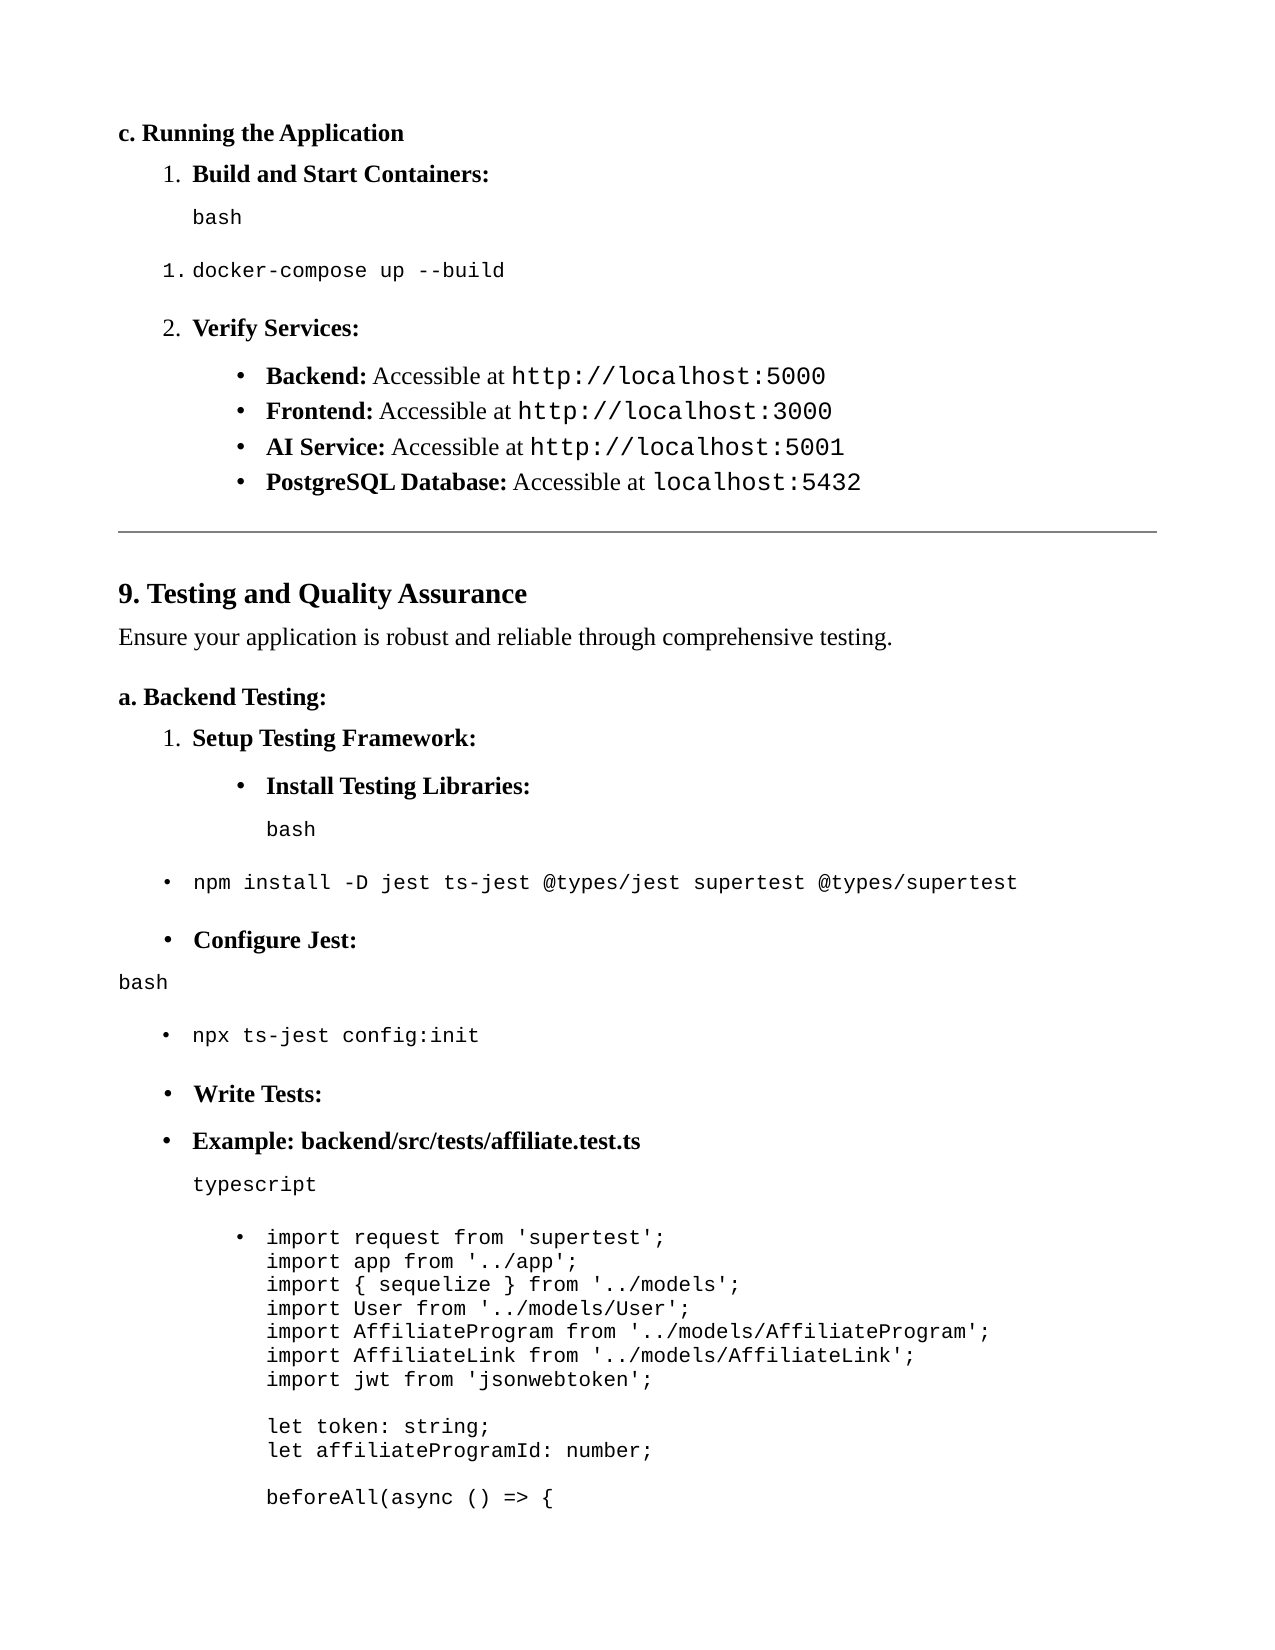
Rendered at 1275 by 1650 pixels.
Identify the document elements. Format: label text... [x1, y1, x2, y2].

list Frontend: Accessible at http://localhost:3000 [236, 396, 1157, 427]
list Write Tests: [164, 1079, 1157, 1107]
list docker-compose up --build [162, 260, 1157, 284]
list import AffiliateProgram from '../models/AffiliateProgram'; [236, 1322, 1157, 1345]
list beforeAll(async () => { [236, 1487, 1157, 1511]
text bash [118, 972, 1157, 996]
list Install Testing Libraries: [236, 771, 1157, 800]
list import request from 'supertest'; [236, 1227, 1157, 1251]
list import User from '../models/User'; [236, 1298, 1157, 1322]
list bash [236, 818, 1157, 842]
text Ensure your application is robust and reliable through comprehensive testing. [118, 622, 1157, 651]
list Build and Start Containers: [162, 159, 1157, 188]
list import app from '../app'; [236, 1251, 1157, 1274]
list let affiliateProgramId: number; [236, 1440, 1157, 1463]
list Verify Services: [162, 313, 1157, 342]
list Setup Testing Framework: [162, 723, 1157, 752]
list import AffiliateLink from '../models/AffiliateLink'; [236, 1345, 1157, 1369]
subtitle c. Running the Application [118, 118, 1157, 147]
list AI Service: Accessible at http://localhost:5001 [236, 432, 1157, 462]
list let token: string; [236, 1416, 1157, 1440]
subtitle 9. Testing and Quality Assurance [118, 576, 1157, 609]
list PostgreSQL Database: Accessible at localhost:5432 [236, 467, 1157, 498]
list import { sequelize } from '../models'; [236, 1274, 1157, 1298]
list npm install -D jest ts-jest @types/jest supertest @types/supertest [164, 872, 1157, 895]
list npx ts-jest config:init [162, 1026, 1157, 1049]
list bash [162, 207, 1157, 231]
list Backend: Accessible at http://localhost:5000 [236, 361, 1157, 392]
list import jwt from 'jsonwebtoken'; [236, 1369, 1157, 1392]
subtitle a. Backend Testing: [118, 682, 1157, 711]
list typescript [162, 1174, 1157, 1197]
list Configure Jest: [164, 925, 1157, 953]
list Example: backend/src/tests/affiliate.test.ts [162, 1126, 1157, 1155]
